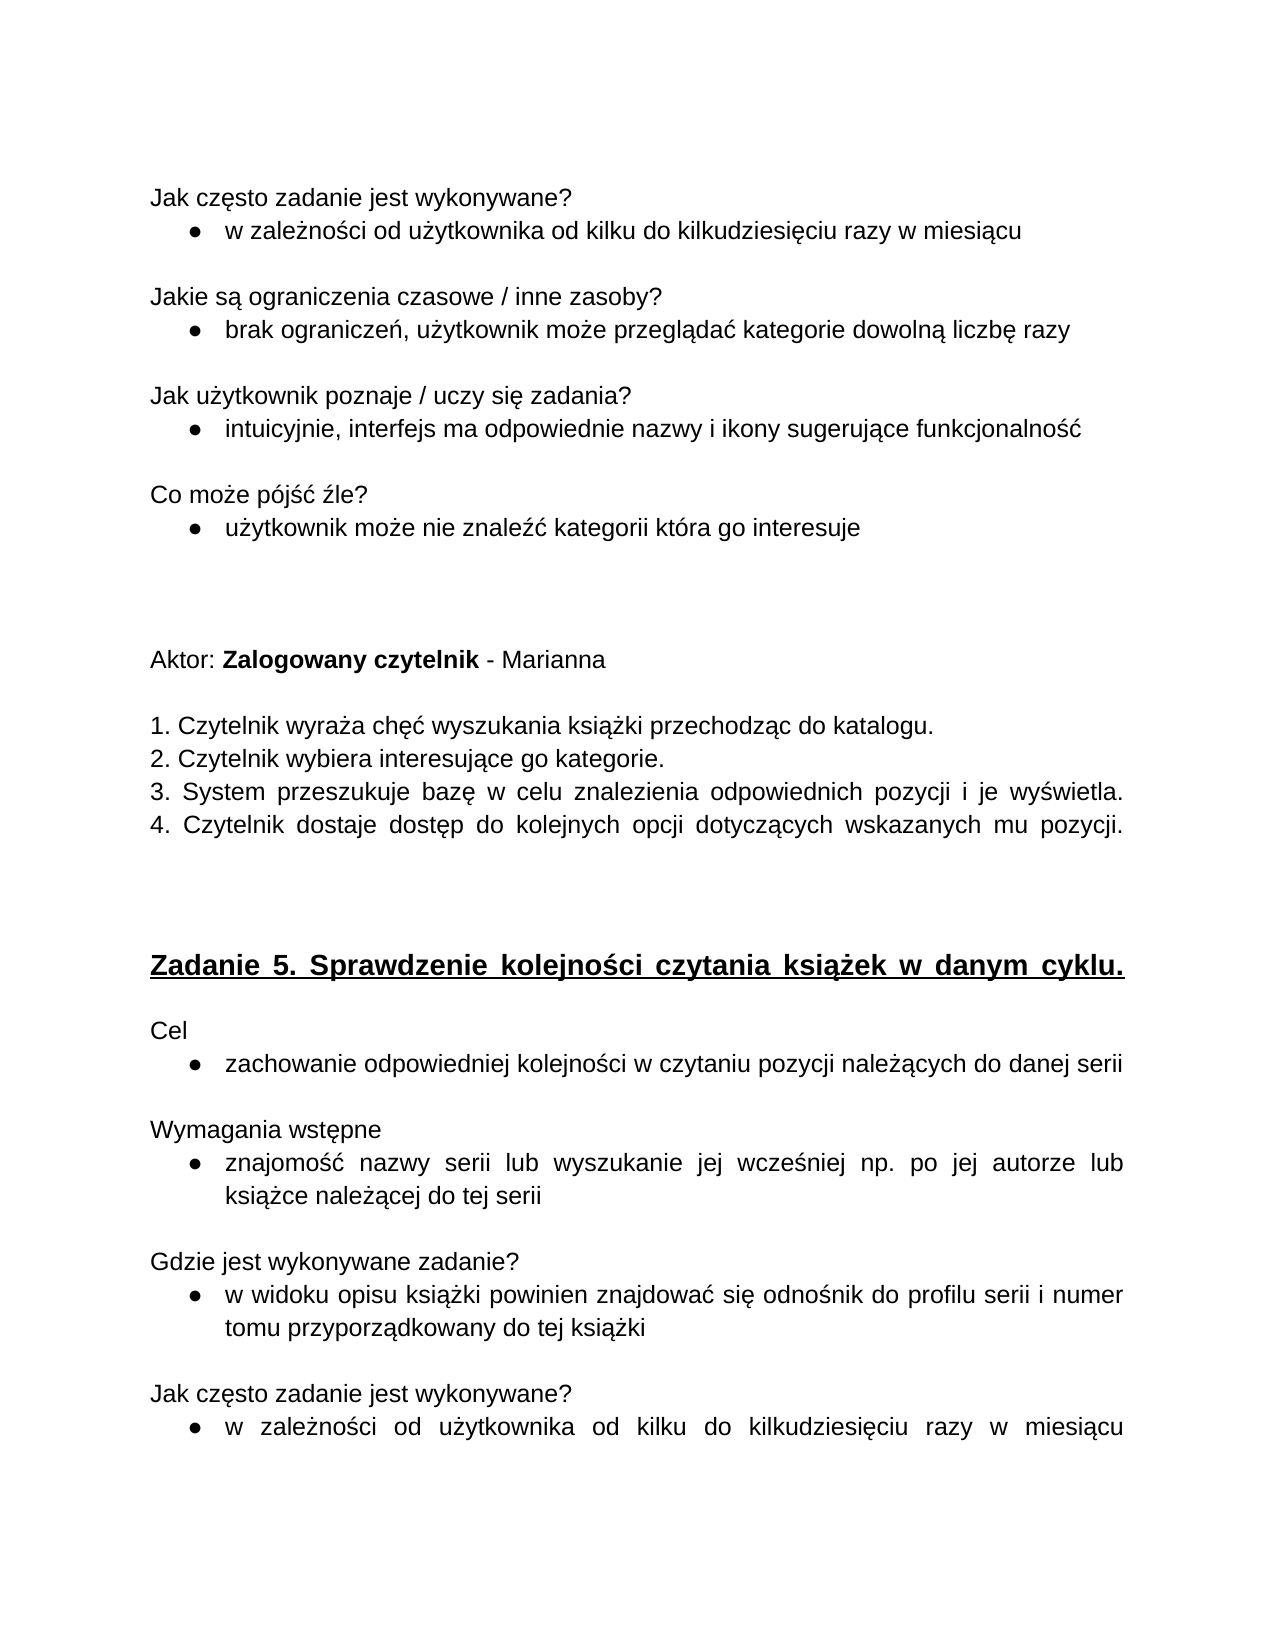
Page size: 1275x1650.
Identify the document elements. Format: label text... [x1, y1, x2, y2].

text Jak użytkownik poznaje / uczy się zadania? [150, 381, 1125, 410]
text Cel [150, 1016, 1125, 1044]
text 2. Czytelnik wybiera interesujące go kategorie. [150, 744, 1125, 773]
list w zależności od użytkownika od kilku do kilkudziesięciu razy w miesiącu [187, 216, 1125, 245]
list w widoku opisu książki powinien znajdować się odnośnik do profilu serii i numer tomu przyporządkowany do tej książki [187, 1280, 1125, 1342]
list intuicyjnie, interfejs ma odpowiednie nazwy i ikony sugerujące funkcjonalność [187, 414, 1125, 443]
text 1. Czytelnik wyraża chęć wyszukania książki przechodząc do katalogu. [150, 678, 1125, 740]
text Aktor: Zalogowany czytelnik - Marianna [150, 645, 1125, 674]
text Wymagania wstępne [150, 1115, 1125, 1143]
list w zależności od użytkownika od kilku do kilkudziesięciu razy w miesiącu [187, 1412, 1125, 1474]
text Co może pójść źle? [150, 480, 1125, 509]
text Zadanie 5. Sprawdzenie kolejności czytania książek w danym cyklu. [150, 909, 1125, 977]
text Gdzie jest wykonywane zadanie? [150, 1247, 1125, 1276]
text Jak często zadanie jest wykonywane? [150, 183, 1125, 212]
text Jakie są ograniczenia czasowe / inne zasoby? [150, 282, 1125, 311]
list zachowanie odpowiedniej kolejności w czytaniu pozycji należących do danej serii [187, 1049, 1125, 1110]
text Jak często zadanie jest wykonywane? [150, 1379, 1125, 1408]
text 3. System przeszukuje bazę w celu znalezienia odpowiednich pozycji i je wyświetla. 4. Czytelnik dostaje dostęp do kolejnych opcji dotyczących wskazanych mu pozycji. [150, 777, 1125, 905]
list znajomość nazwy serii lub wyszukanie jej wcześniej np. po jej autorze lub książce należącej do tej serii [187, 1148, 1125, 1209]
list brak ograniczeń, użytkownik może przeglądać kategorie dowolną liczbę razy [187, 315, 1125, 344]
text [150, 979, 1125, 1012]
list użytkownik może nie znaleźć kategorii która go interesuje [187, 513, 1125, 542]
